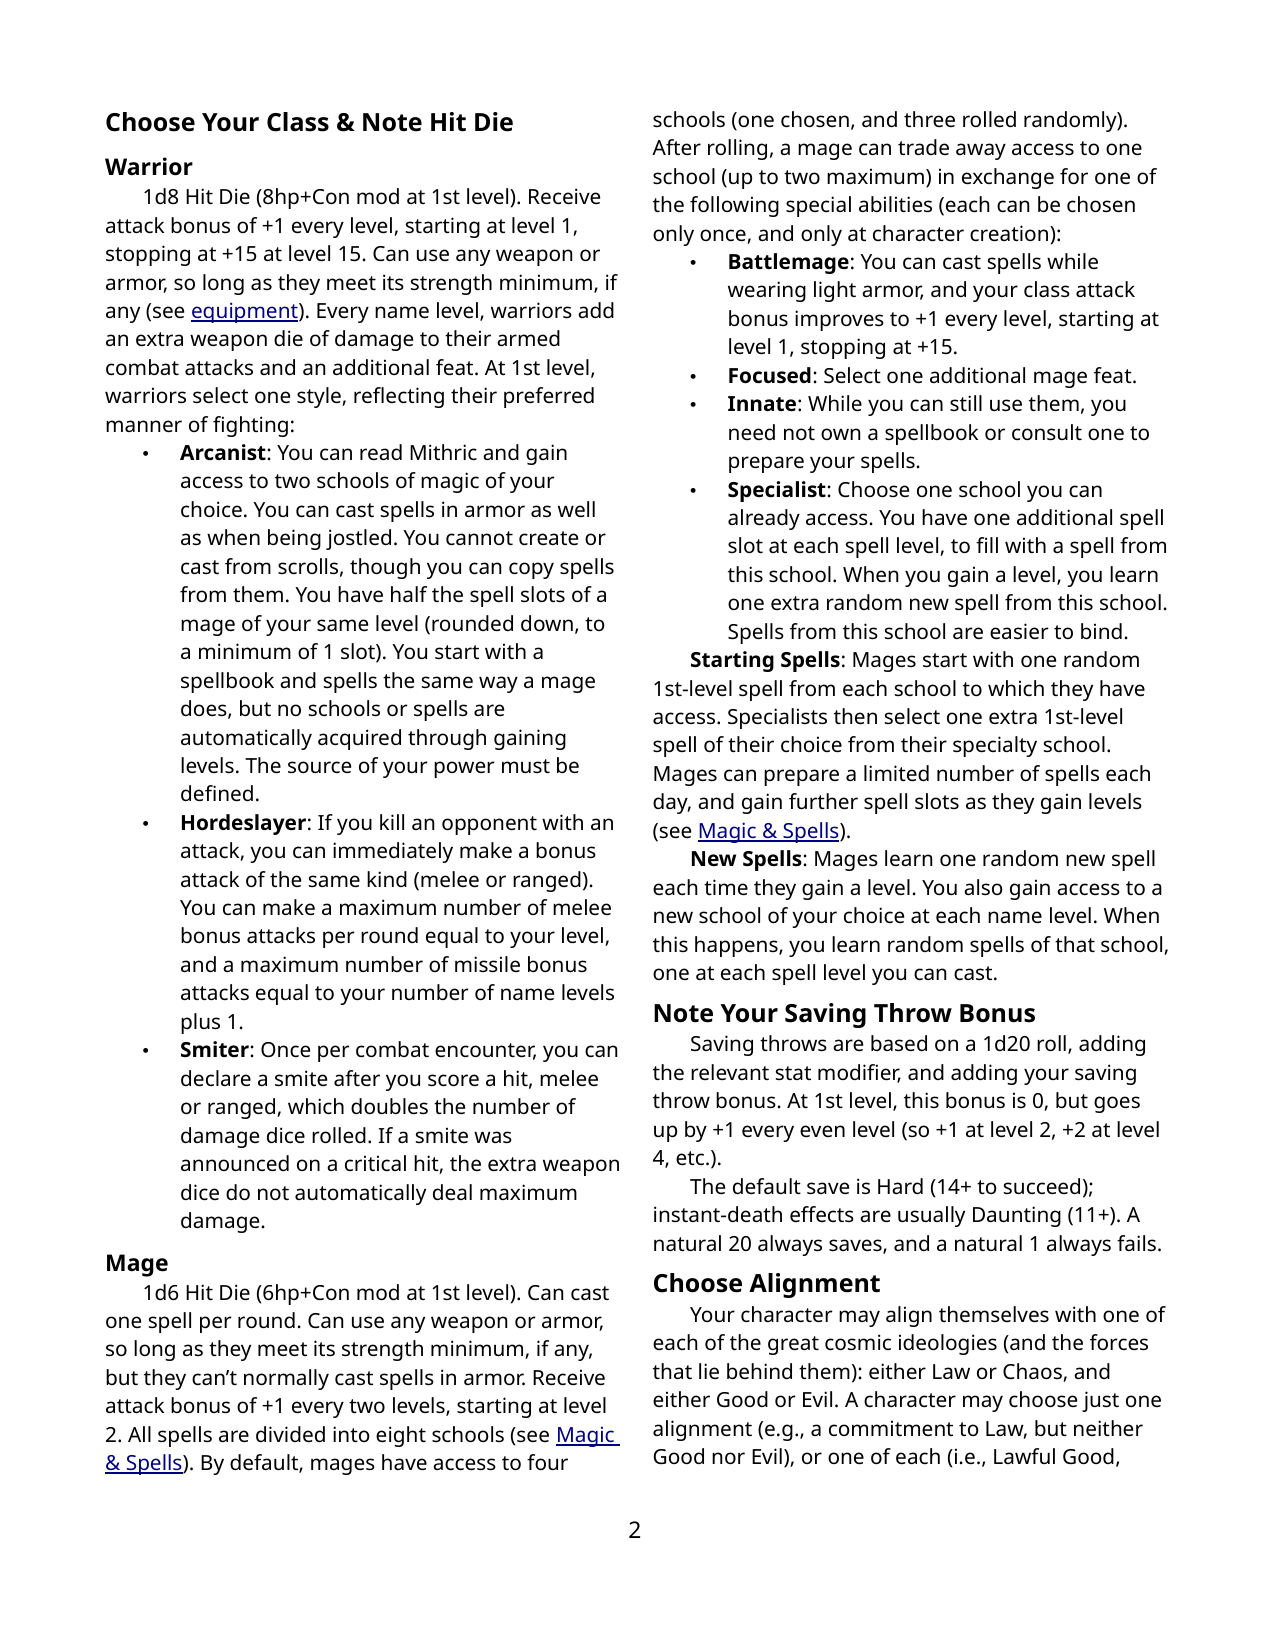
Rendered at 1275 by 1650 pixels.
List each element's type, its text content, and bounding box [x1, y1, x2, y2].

text schools (one chosen, and three rolled randomly). After rolling, a mage can trade away access to one school (up to two maximum) in exchange for one of the following special abilities (each can be chosen only once, and only at character creation): [652, 105, 1170, 247]
list Focused: Select one additional mage feat. [690, 361, 1170, 389]
subtitle Warrior [105, 151, 622, 182]
text 1d6 Hit Die (6hp+Con mod at 1st level). Can cast one spell per round. Can use any weapon or armor, so long as they meet its strength minimum, if any, but they can’t normally cast spells in armor. Receive attack bonus of +1 every two levels, starting at level 2. All spells are divided into eight schools (see Magic & Spells). By default, mages have access to four [105, 1278, 622, 1477]
list Specialist: Choose one school you can already access. You have one additional spell slot at each spell level, to fill with a spell from this school. When you gain a level, you learn one extra random new spell from this school. Spells from this school are easier to bind. [690, 475, 1170, 645]
subtitle Choose Your Class & Note Hit Die [105, 105, 622, 139]
list Smiter: Once per combat encounter, you can declare a smite after you score a hit, melee or ranged, which doubles the number of damage dice rolled. If a smite was announced on a critical hit, the extra weapon dice do not automatically deal maximum damage. [142, 1035, 622, 1234]
list Hordeslayer: If you kill an opponent with an attack, you can immediately make a bonus attack of the same kind (melee or ranged). You can make a maximum number of melee bonus attacks per round equal to your level, and a maximum number of missile bonus attacks equal to your number of name levels plus 1. [142, 808, 622, 1035]
text Your character may align themselves with one of each of the great cosmic ideologies (and the forces that lie behind them): either Law or Chaos, and either Good or Evil. A character may choose just one alignment (e.g., a commitment to Law, but neither Good nor Evil), or one of each (i.e., Lawful Good, [652, 1300, 1170, 1471]
list Arcanist: You can read Mithric and gain access to two schools of magic of your choice. You can cast spells in armor as well as when being jostled. You cannot create or cast from scrolls, though you can copy spells from them. You have half the spell slots of a mage of your same level (rounded down, to a minimum of 1 slot). You start with a spellbook and spells the same way a mage does, but no schools or spells are automatically acquired through gaining levels. The source of your power must be defined. [142, 438, 622, 808]
text Starting Spells: Mages start with one random 1st-level spell from each school to which they have access. Specialists then select one extra 1st-level spell of their choice from their specialty school. Mages can prepare a limited number of spells each day, and gain further spell slots as they gain levels (see Magic & Spells). [652, 645, 1170, 844]
text The default save is Hard (14+ to succeed); instant-death effects are usually Daunting (11+). A natural 20 always saves, and a natural 1 always fails. [652, 1172, 1170, 1257]
subtitle Choose Alignment [652, 1266, 1170, 1300]
list Battlemage: You can cast spells while wearing light armor, and your class attack bonus improves to +1 every level, starting at level 1, stopping at +15. [690, 247, 1170, 361]
text New Spells: Mages learn one random new spell each time they gain a level. You also gain access to a new school of your choice at each name level. When this happens, you learn random spells of that school, one at each spell level you can cast. [652, 844, 1170, 987]
text 1d8 Hit Die (8hp+Con mod at 1st level). Receive attack bonus of +1 every level, starting at level 1, stopping at +15 at level 15. Can use any weapon or armor, so long as they meet its strength minimum, if any (see equipment). Every name level, warriors add an extra weapon die of damage to their armed combat attacks and an additional feat. At 1st level, warriors select one style, reflecting their preferred manner of fighting: [105, 182, 622, 438]
list Innate: While you can still use them, you need not own a spellbook or consult one to prepare your spells. [690, 389, 1170, 475]
text Saving throws are based on a 1d20 roll, adding the relevant stat modifier, and adding your saving throw bonus. At 1st level, this bonus is 0, but goes up by +1 every even level (so +1 at level 2, +2 at level 4, etc.). [652, 1029, 1170, 1172]
subtitle Mage [105, 1246, 622, 1278]
subtitle Note Your Saving Throw Bonus [652, 996, 1170, 1029]
